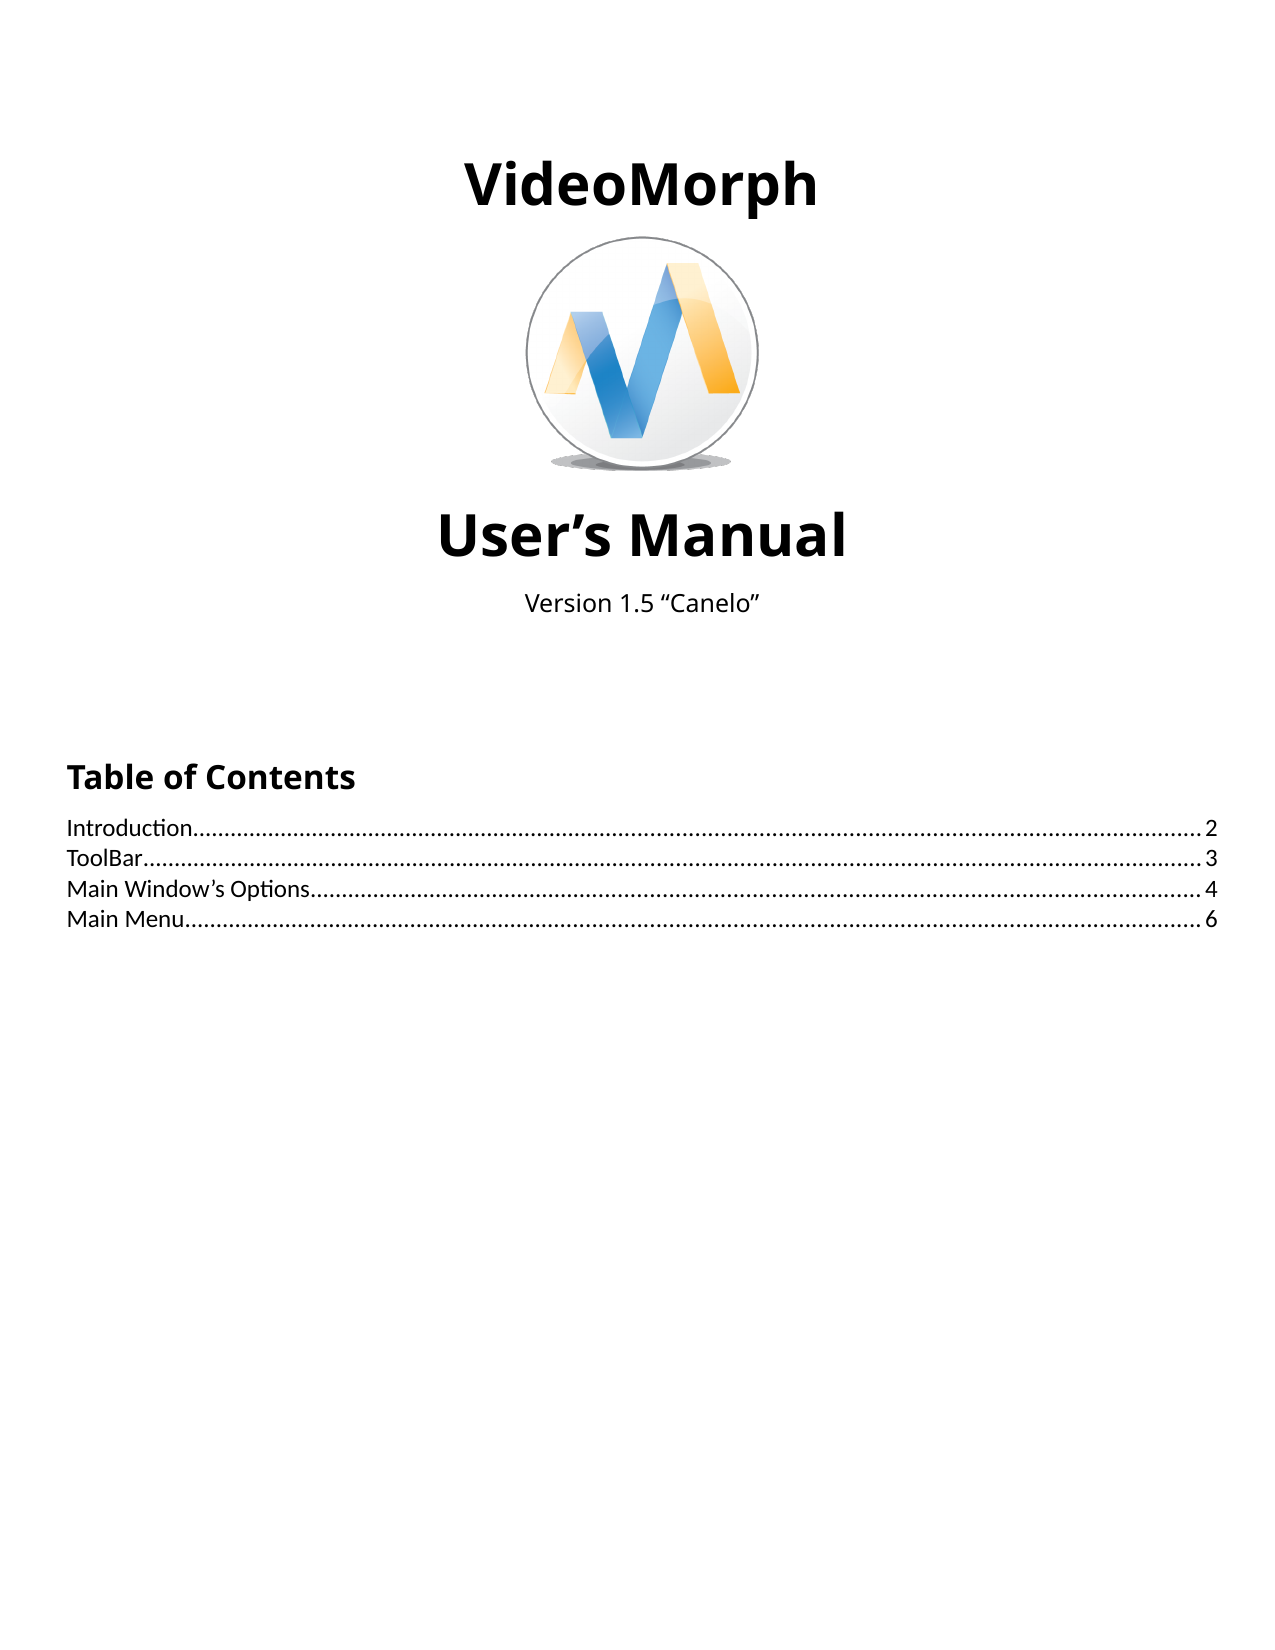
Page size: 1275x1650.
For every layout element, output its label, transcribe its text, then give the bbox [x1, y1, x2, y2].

text ToolBar 3 [66, 842, 1217, 873]
subtitle Table of Contents [66, 754, 1217, 799]
picture [523, 235, 760, 472]
title VideoMorph [66, 143, 1217, 223]
text Main Window’s Options 4 [66, 873, 1217, 903]
title User’s Manual [66, 494, 1217, 573]
text Version 1.5 “Canelo” [66, 586, 1217, 620]
text Main Menu 6 [66, 903, 1217, 934]
text Introduction 2 [66, 812, 1217, 842]
